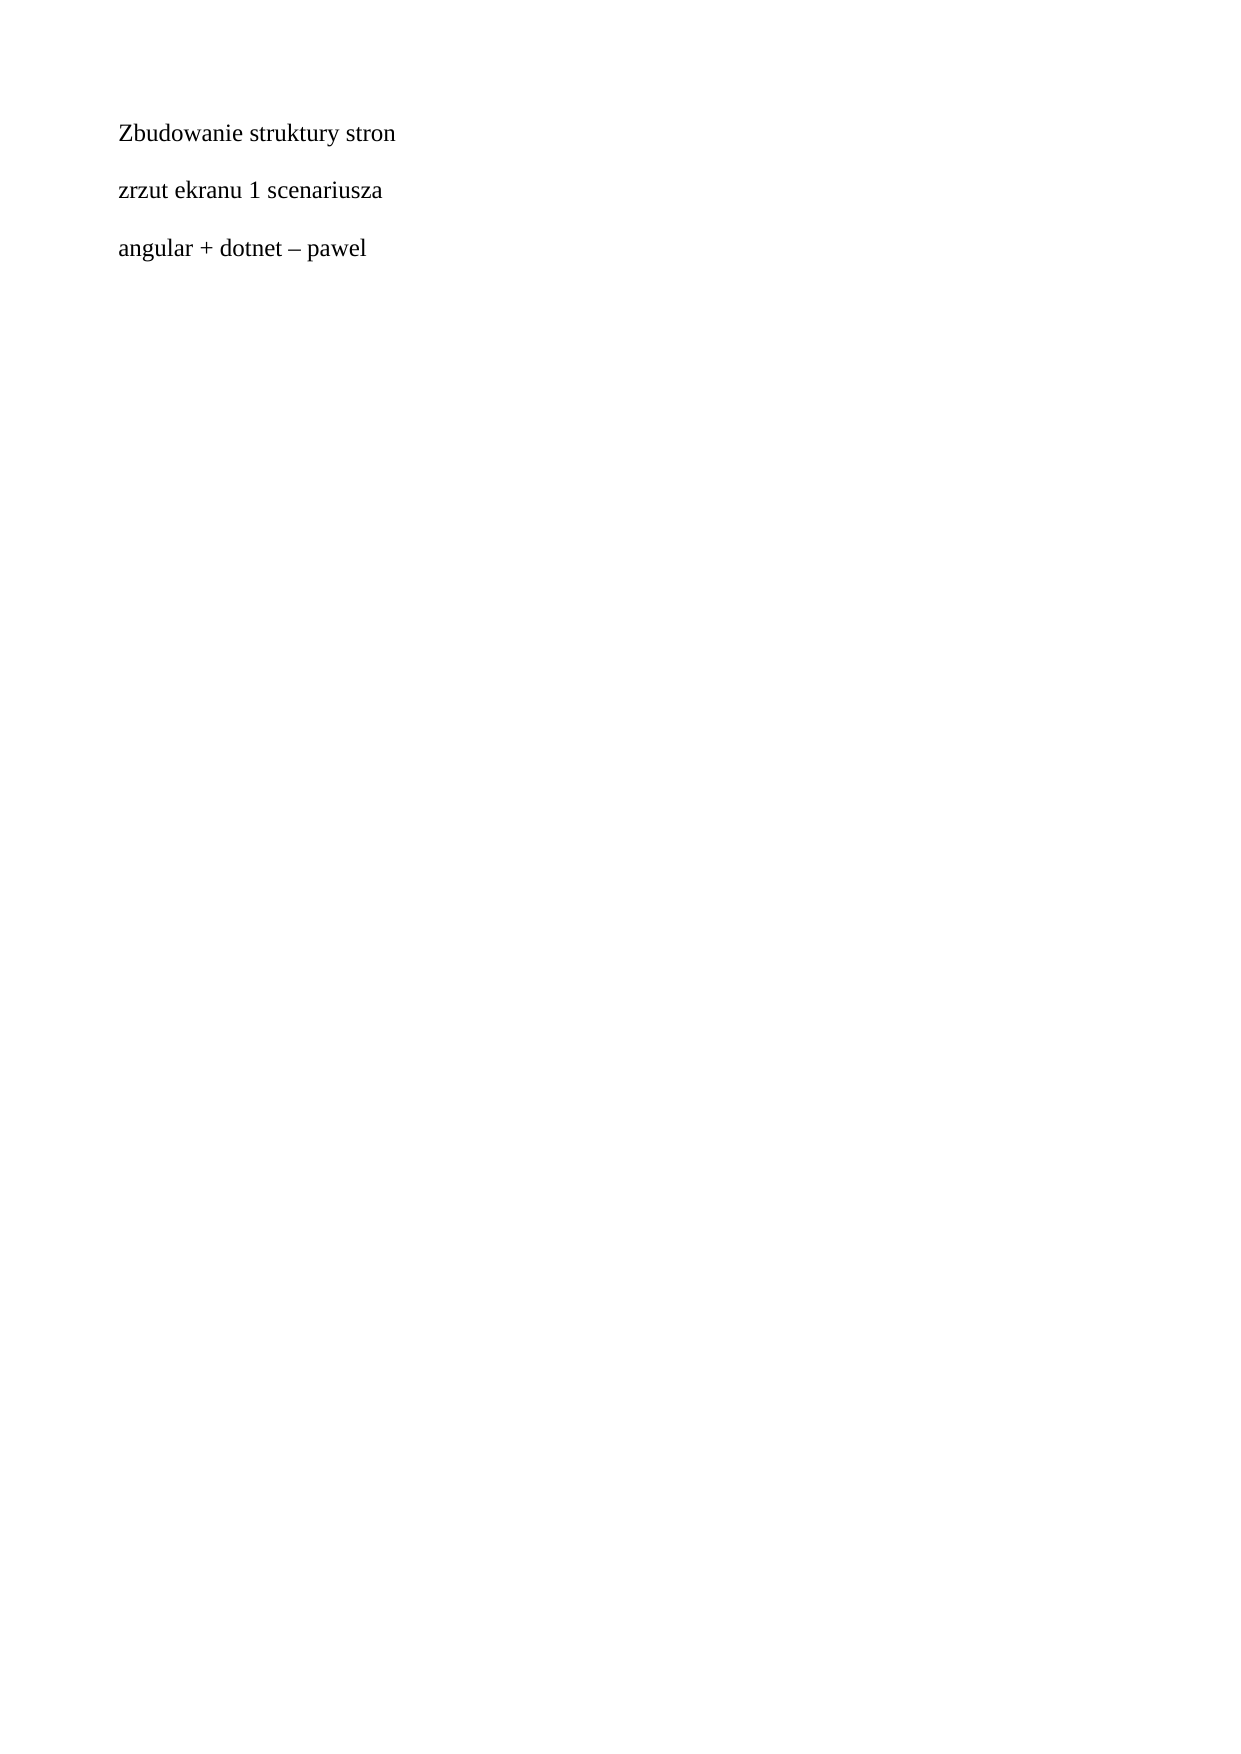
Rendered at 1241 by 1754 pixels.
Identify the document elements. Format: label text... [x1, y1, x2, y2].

text Zbudowanie struktury stron [118, 118, 1122, 147]
text angular + dotnet – pawel [118, 233, 1122, 262]
text zrzut ekranu 1 scenariusza [118, 176, 1122, 204]
